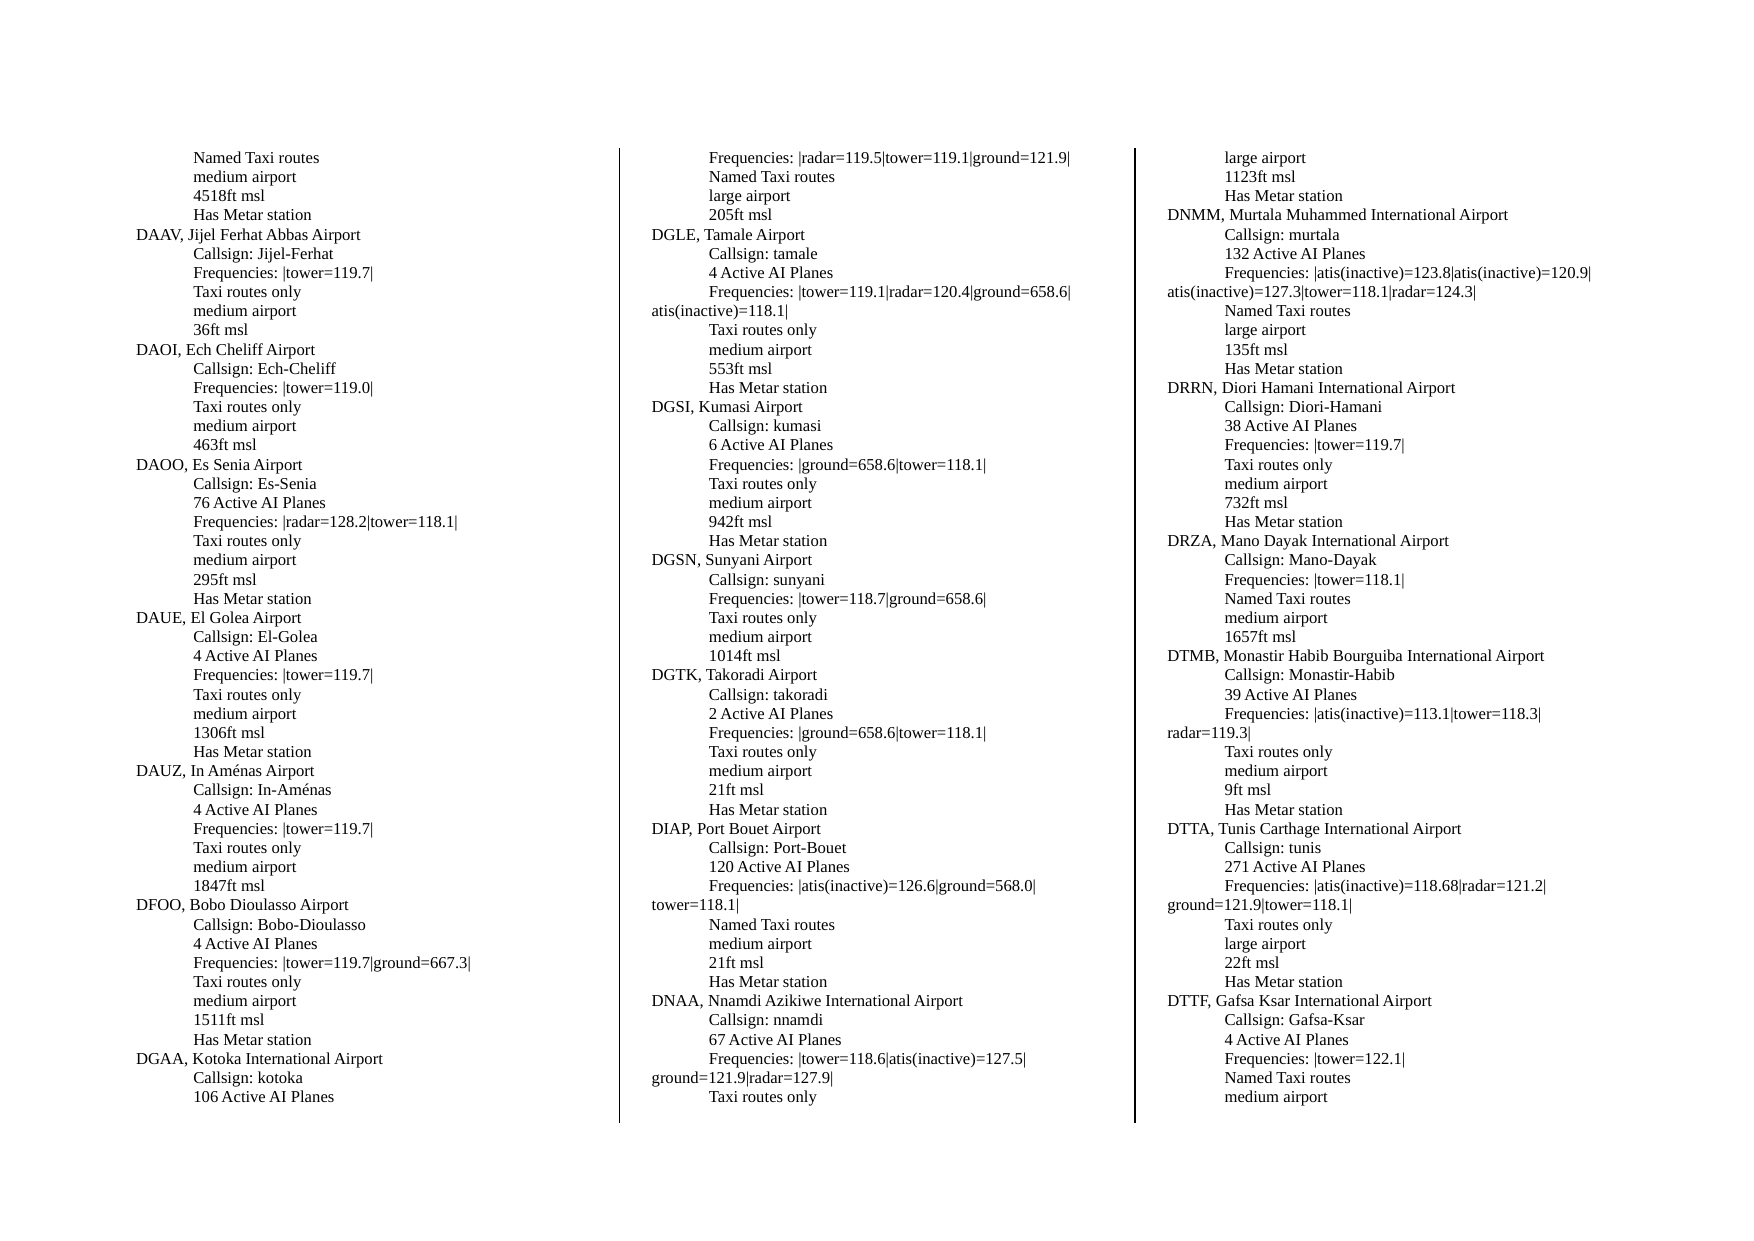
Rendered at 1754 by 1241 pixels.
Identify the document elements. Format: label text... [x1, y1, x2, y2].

text Frequencies: |tower=119.0| [136, 378, 587, 397]
text 38 Active AI Planes [1167, 416, 1618, 435]
text Frequencies: |tower=119.7| [1167, 435, 1618, 454]
text DTMB, Monastir Habib Bourguiba International Airport [1167, 646, 1618, 665]
text DGTK, Takoradi Airport [651, 665, 1102, 684]
text Has Metar station [1167, 512, 1618, 531]
text 1511ft msl [136, 1010, 587, 1029]
text medium airport [1167, 473, 1618, 493]
text DAOI, Ech Cheliff Airport [136, 339, 587, 358]
text Named Taxi routes [1167, 301, 1618, 320]
text Frequencies: |tower=122.1| [1167, 1048, 1618, 1068]
text Taxi routes only [651, 608, 1102, 627]
text 21ft msl [651, 780, 1102, 799]
text medium airport [136, 550, 587, 569]
text Frequencies: |atis(inactive)=123.8|atis(inactive)=120.9|atis(inactive)=127.3|tower=118.1|radar=124.3| [1167, 263, 1618, 301]
text DIAP, Port Bouet Airport [651, 818, 1102, 838]
text 4 Active AI Planes [136, 646, 587, 665]
text Has Metar station [651, 799, 1102, 818]
text Has Metar station [1167, 799, 1618, 818]
text Callsign: Diori-Hamani [1167, 397, 1618, 416]
text 4 Active AI Planes [136, 933, 587, 953]
text 4 Active AI Planes [136, 799, 587, 818]
text Callsign: kumasi [651, 416, 1102, 435]
text DTTA, Tunis Carthage International Airport [1167, 818, 1618, 838]
text Taxi routes only [136, 684, 587, 703]
text DAUE, El Golea Airport [136, 608, 587, 627]
text Has Metar station [136, 588, 587, 608]
text Has Metar station [136, 742, 587, 761]
text 295ft msl [136, 569, 587, 588]
text Frequencies: |atis(inactive)=118.68|radar=121.2|ground=121.9|tower=118.1| [1167, 876, 1618, 914]
text Taxi routes only [136, 972, 587, 991]
text 1657ft msl [1167, 627, 1618, 646]
text large airport [1167, 933, 1618, 953]
text medium airport [136, 167, 587, 186]
text medium airport [136, 991, 587, 1010]
text DAUZ, In Aménas Airport [136, 761, 587, 780]
text DRZA, Mano Dayak International Airport [1167, 531, 1618, 550]
text 120 Active AI Planes [651, 857, 1102, 876]
text large airport [651, 186, 1102, 205]
text Callsign: In-Aménas [136, 780, 587, 799]
text Callsign: sunyani [651, 569, 1102, 588]
text medium airport [1167, 608, 1618, 627]
text medium airport [136, 857, 587, 876]
text 4518ft msl [136, 186, 587, 205]
text Taxi routes only [1167, 914, 1618, 933]
text Frequencies: |radar=128.2|tower=118.1| [136, 512, 587, 531]
text Taxi routes only [651, 473, 1102, 493]
text Taxi routes only [136, 531, 587, 550]
text Taxi routes only [136, 282, 587, 301]
text DAAV, Jijel Ferhat Abbas Airport [136, 224, 587, 243]
text medium airport [651, 493, 1102, 512]
text Frequencies: |tower=118.1| [1167, 569, 1618, 588]
text Callsign: El-Golea [136, 627, 587, 646]
text DGAA, Kotoka International Airport [136, 1048, 587, 1068]
text Named Taxi routes [1167, 588, 1618, 608]
text Taxi routes only [1167, 742, 1618, 761]
text medium airport [651, 933, 1102, 953]
text 4 Active AI Planes [1167, 1029, 1618, 1048]
text Frequencies: |atis(inactive)=126.6|ground=568.0|tower=118.1| [651, 876, 1102, 914]
text 1014ft msl [651, 646, 1102, 665]
text 6 Active AI Planes [651, 435, 1102, 454]
text Callsign: takoradi [651, 684, 1102, 703]
text Callsign: Port-Bouet [651, 838, 1102, 857]
text medium airport [136, 301, 587, 320]
text 4 Active AI Planes [651, 263, 1102, 282]
text DFOO, Bobo Dioulasso Airport [136, 895, 587, 914]
text DGLE, Tamale Airport [651, 224, 1102, 243]
text Callsign: tamale [651, 243, 1102, 263]
text Has Metar station [136, 1029, 587, 1048]
text 271 Active AI Planes [1167, 857, 1618, 876]
text 205ft msl [651, 205, 1102, 224]
text Callsign: Gafsa-Ksar [1167, 1010, 1618, 1029]
text 2 Active AI Planes [651, 703, 1102, 723]
text Has Metar station [1167, 358, 1618, 378]
text 76 Active AI Planes [136, 493, 587, 512]
text 463ft msl [136, 435, 587, 454]
text Taxi routes only [1167, 454, 1618, 473]
text Frequencies: |tower=119.7| [136, 263, 587, 282]
text Frequencies: |tower=118.6|atis(inactive)=127.5|ground=121.9|radar=127.9| [651, 1048, 1102, 1087]
text 135ft msl [1167, 339, 1618, 358]
text Named Taxi routes [136, 148, 587, 167]
text medium airport [651, 339, 1102, 358]
text Frequencies: |atis(inactive)=113.1|tower=118.3|radar=119.3| [1167, 703, 1618, 742]
text Frequencies: |ground=658.6|tower=118.1| [651, 454, 1102, 473]
text medium airport [1167, 761, 1618, 780]
text Taxi routes only [651, 742, 1102, 761]
text large airport [1167, 320, 1618, 339]
text Has Metar station [651, 378, 1102, 397]
text DTTF, Gafsa Ksar International Airport [1167, 991, 1618, 1010]
text 132 Active AI Planes [1167, 243, 1618, 263]
text large airport [1167, 148, 1618, 167]
text DAOO, Es Senia Airport [136, 454, 587, 473]
text 1306ft msl [136, 723, 587, 742]
text medium airport [1167, 1087, 1618, 1106]
text Named Taxi routes [1167, 1068, 1618, 1087]
text Has Metar station [651, 531, 1102, 550]
text Frequencies: |tower=119.7| [136, 818, 587, 838]
text Callsign: nnamdi [651, 1010, 1102, 1029]
text 1847ft msl [136, 876, 587, 895]
text Callsign: Jijel-Ferhat [136, 243, 587, 263]
text medium airport [136, 703, 587, 723]
text Callsign: murtala [1167, 224, 1618, 243]
text 106 Active AI Planes [136, 1087, 587, 1106]
text 39 Active AI Planes [1167, 684, 1618, 703]
text Callsign: Monastir-Habib [1167, 665, 1618, 684]
text 22ft msl [1167, 953, 1618, 972]
text Frequencies: |radar=119.5|tower=119.1|ground=121.9| [651, 148, 1102, 167]
text Has Metar station [1167, 186, 1618, 205]
text DNAA, Nnamdi Azikiwe International Airport [651, 991, 1102, 1010]
text 732ft msl [1167, 493, 1618, 512]
text Named Taxi routes [651, 914, 1102, 933]
text medium airport [651, 627, 1102, 646]
text 9ft msl [1167, 780, 1618, 799]
text Callsign: tunis [1167, 838, 1618, 857]
text Frequencies: |tower=119.7|ground=667.3| [136, 953, 587, 972]
text Callsign: Mano-Dayak [1167, 550, 1618, 569]
text 1123ft msl [1167, 167, 1618, 186]
text Callsign: Bobo-Dioulasso [136, 914, 587, 933]
text Callsign: Ech-Cheliff [136, 358, 587, 378]
text Has Metar station [1167, 972, 1618, 991]
text Frequencies: |tower=118.7|ground=658.6| [651, 588, 1102, 608]
text Has Metar station [136, 205, 587, 224]
text Frequencies: |tower=119.1|radar=120.4|ground=658.6|atis(inactive)=118.1| [651, 282, 1102, 320]
text 942ft msl [651, 512, 1102, 531]
text DNMM, Murtala Muhammed International Airport [1167, 205, 1618, 224]
text DRRN, Diori Hamani International Airport [1167, 378, 1618, 397]
text Frequencies: |tower=119.7| [136, 665, 587, 684]
text DGSN, Sunyani Airport [651, 550, 1102, 569]
text Frequencies: |ground=658.6|tower=118.1| [651, 723, 1102, 742]
text 67 Active AI Planes [651, 1029, 1102, 1048]
text Callsign: kotoka [136, 1068, 587, 1087]
text Named Taxi routes [651, 167, 1102, 186]
text Has Metar station [651, 972, 1102, 991]
text Taxi routes only [136, 838, 587, 857]
text 36ft msl [136, 320, 587, 339]
text medium airport [651, 761, 1102, 780]
text Taxi routes only [651, 320, 1102, 339]
text Taxi routes only [136, 397, 587, 416]
text Taxi routes only [651, 1087, 1102, 1106]
text Callsign: Es-Senia [136, 473, 587, 493]
text 21ft msl [651, 953, 1102, 972]
text medium airport [136, 416, 587, 435]
text DGSI, Kumasi Airport [651, 397, 1102, 416]
text 553ft msl [651, 358, 1102, 378]
